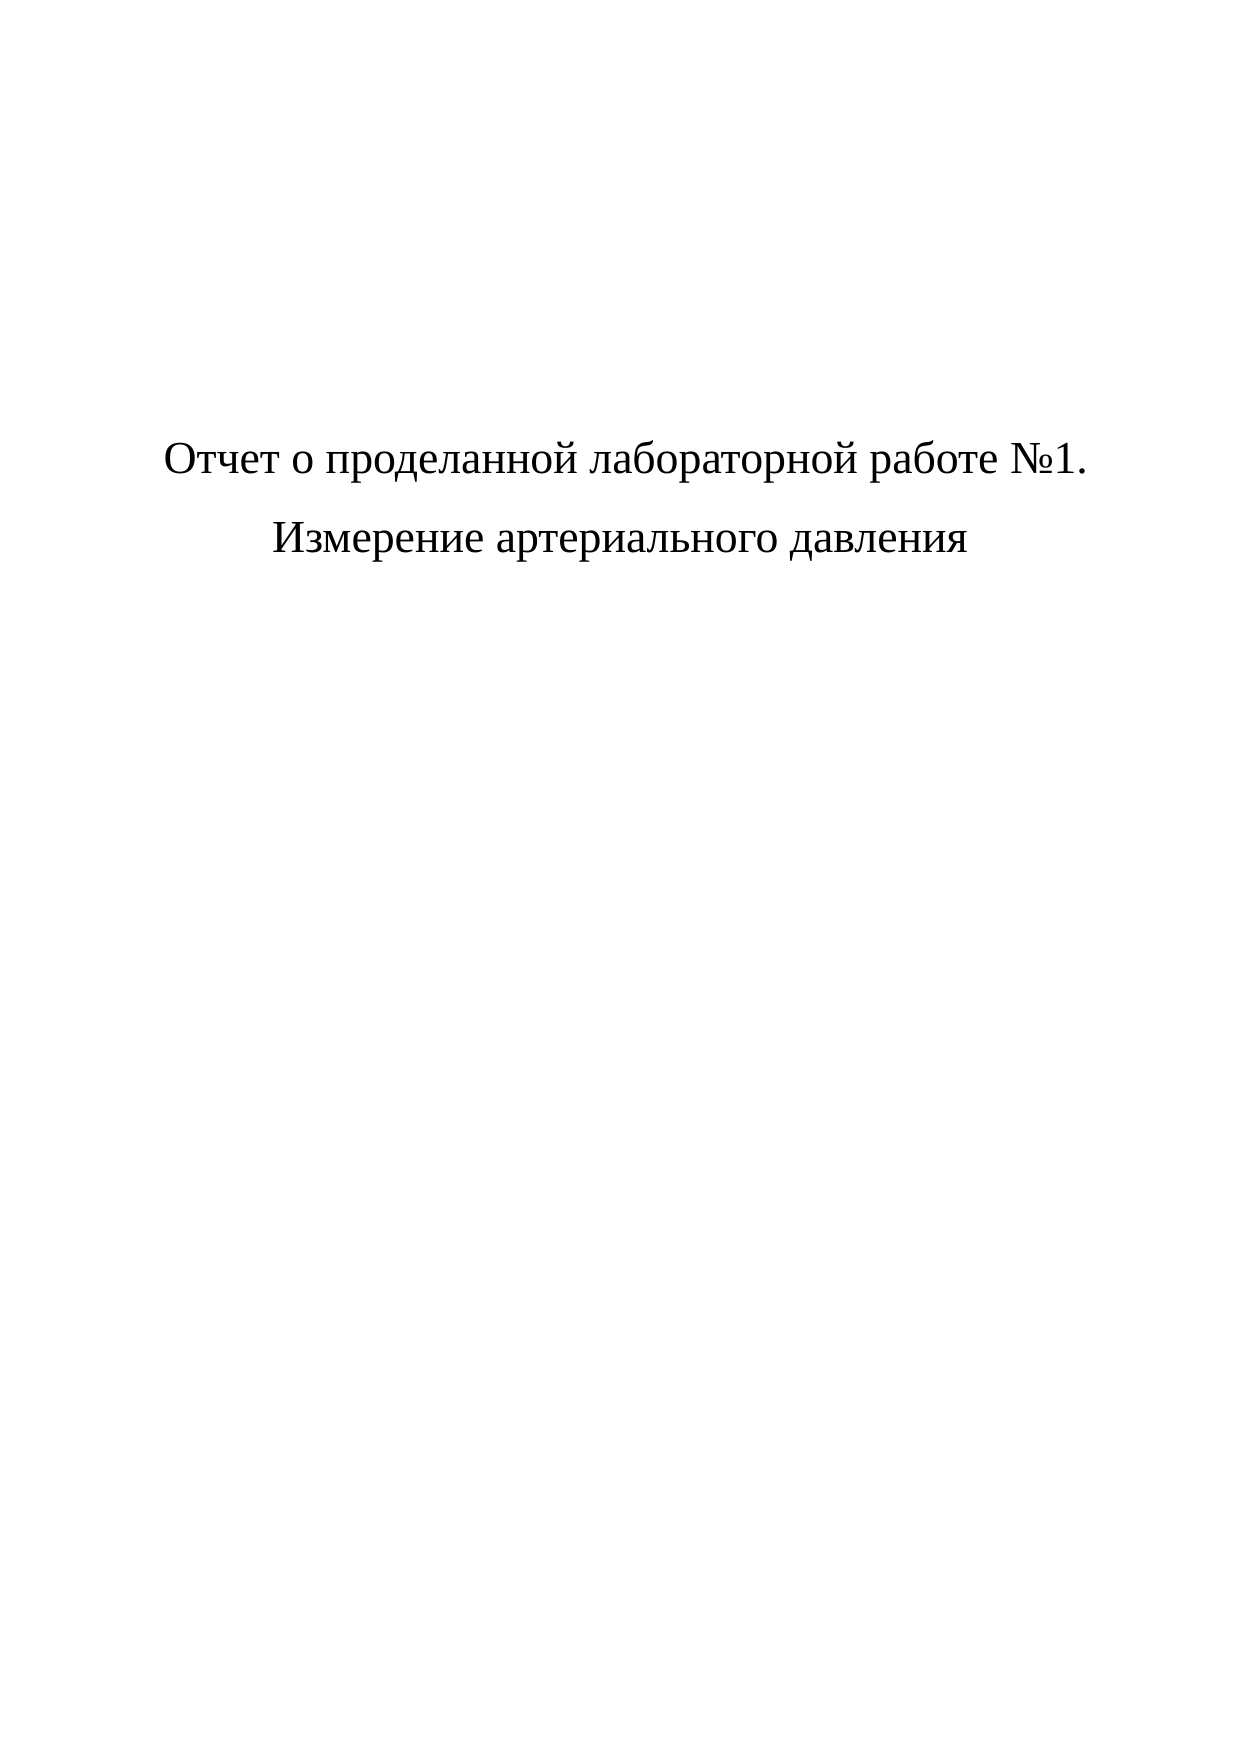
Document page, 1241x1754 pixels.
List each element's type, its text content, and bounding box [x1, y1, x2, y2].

subtitle Отчет о проделанной лабораторной работе №1. Измерение артериального давления [118, 431, 1122, 562]
